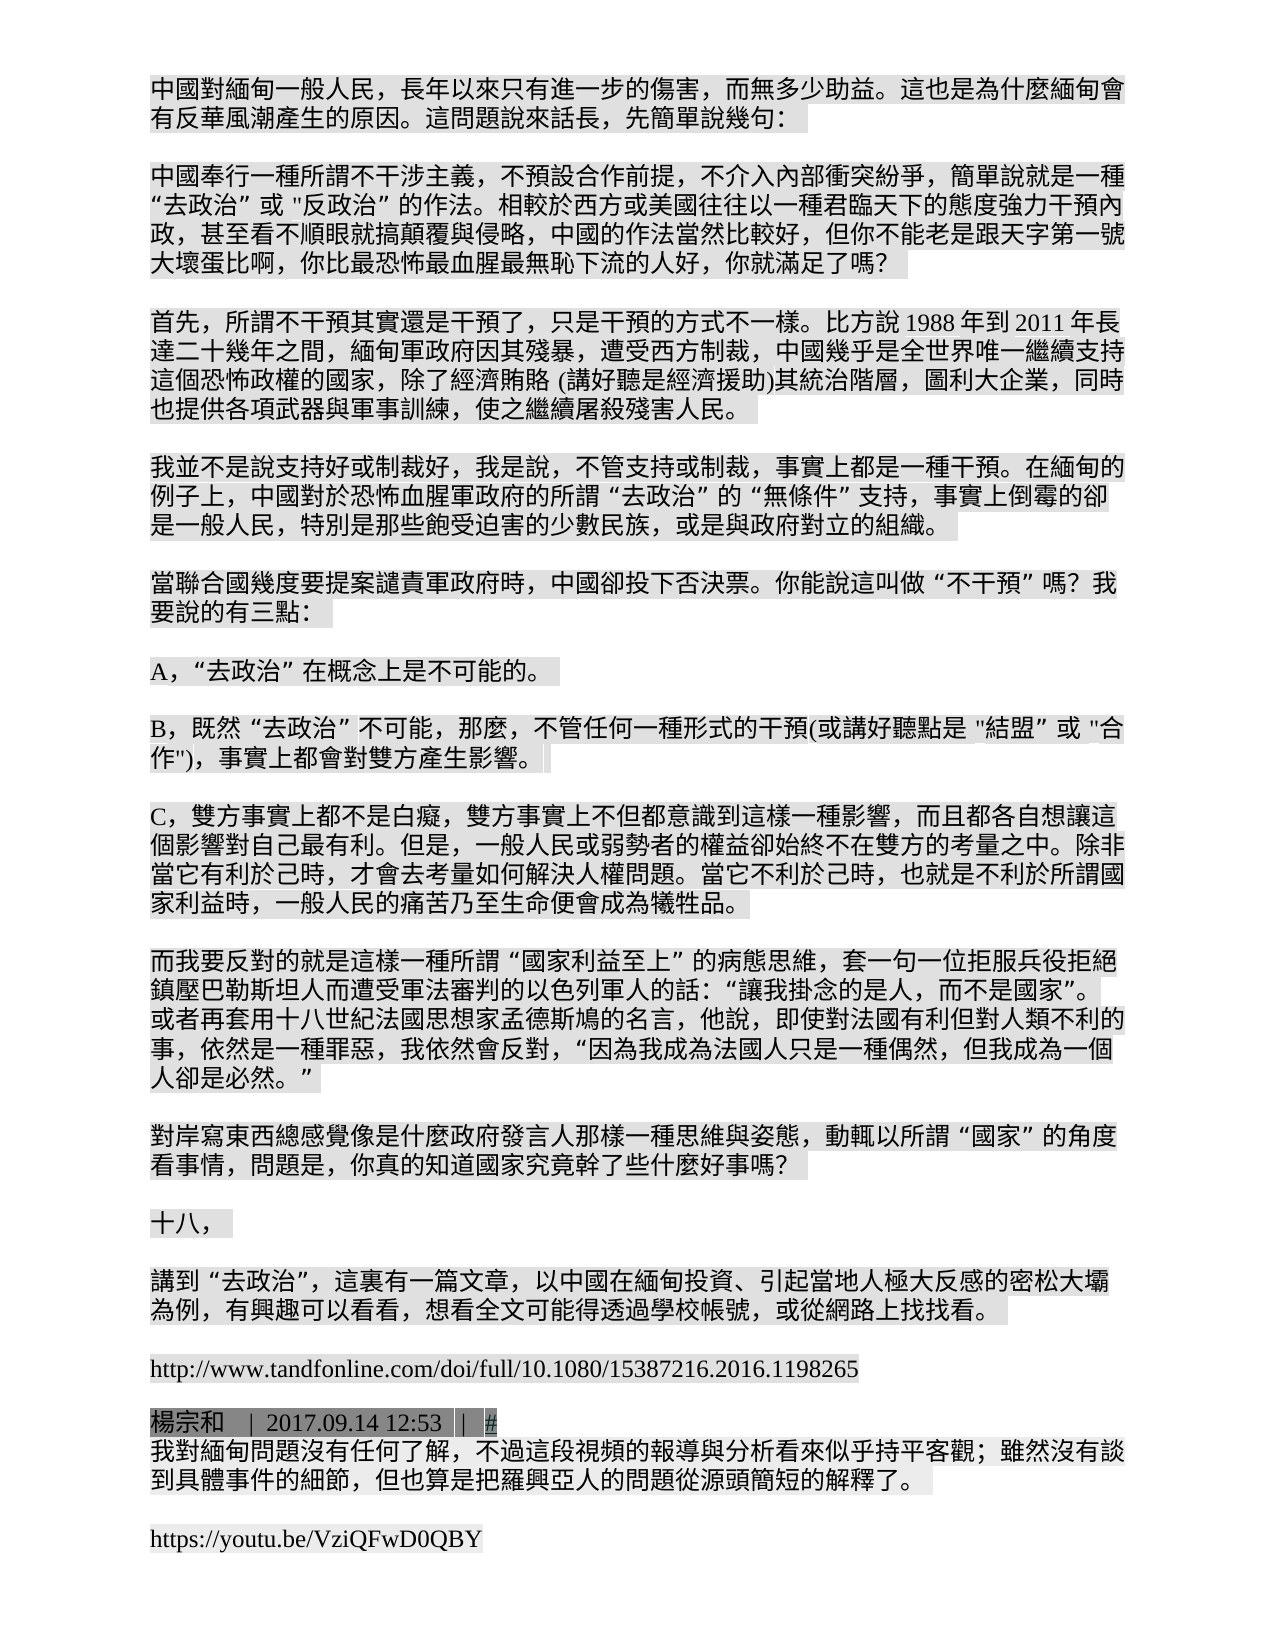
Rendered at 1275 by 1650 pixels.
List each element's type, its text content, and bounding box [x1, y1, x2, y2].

text 楊宗和 | 2017.09.14 12:53 | # [150, 1408, 1125, 1437]
text (續) 八， 不管誰寫些什麼，只要不犯規，就請儘管放心寫，至於旁人看得舒不舒服，那純粹是他家的事了。寫情書才需要讓人看得舒服，寫留言板不需要，只需求真求實，不能憑空造謠，不能瞎掰亂抹黑，天底下沒有這種言論自由，巴勒網更不會有。 至於造謠抹黑的荒唐言論，看了只須罵娘或直接刪除即可，很少有人像我這麼有耐心還諄諄教誨的。 對於純粹憑空造謠瞎掰、完全背離基本事實的混蛋言論，倘若有人看了不覺得不適，我也沒法多說什麼，畢竟舒不舒服是勉強不來的。但是，倘若有人看了不但沒有不適，卻反倒對於批評抹黑造謠者的一句 “腦殘” 感到不舒服，我就沒法理解這樣一種道德感了。 九， 常提兩件事，印象很深。將近三十年前寫了一篇 “台灣兒童人權報告—台灣的小孩不值錢？”，雖然觸犯政治大忌，但因為內容牽涉人們理應關切的兒童悲慘遭遇，願意刊登或轉載的媒體還不少，但是很奇怪，他們竟然一致要求我必須刪掉其中一段有關雛妓在黑白兩道控制下的生活描述，理由是說它太殘忍了。 我覺得很納悶，刪掉文字之後，殘忍的事就消失了嗎？你能忍耐殘忍的事長年發生在你周遭，也許就發生在你的左鄰右舍或社區裏，但你卻不能忍耐對於這些殘忍之事僅僅幾行字的描述？我沒法理解這樣一種道德感。因為，道德之為物，無論其內容為何，理應在形式上具有一種內在的一致性，方有可能成為道德。 還有一次更經典，大約16年前吧，我寫了一篇反伊拉克禁運及反貧鈾彈的文章，刊登與轉載之平面與網路媒體至少數十個，他們竟然全部 (簡直就像事先約定好似的)，擅自刪除了我的最後一句結論裏頭的三個字 “他媽的”。我的結論寫說：“對於一個想要安靜過自己的日子的人，生活在這年代，可真是他媽的生不逢時”。 我很納悶，面對美國針對伊拉克上百萬兒童的恐怖血腥暴行，你能忍耐讓它繼續發生，卻不能忍受 “他媽的” 三個字。大家是不是家教都太好了點？可是，對於這種家教，我真是很難理解。同理，道德之為物，無論其內容為何，理應在形式上具有一種內在的一致性，方有可能成為道德。 十， 再說一遍巴勒網的天條：禁止涉及任何非公眾人事物之評論或指導，包括不可干涉別人如何措詞如何發言如何正確生活或該不該有情緒等等等。只要不犯天條，措詞與表達方式就如同一個人身上穿的衣服，他愛怎麼穿就怎麼穿，旁人不得干涉或指導或評論。 至於評論一個人寫的 “文字內容” 及其所傳達的 “想法”，看你要怎麼批評都十分歡迎。重點是，你得為你的批評說出個道理來。萬一對方的想法腦殘到難以評理，我一般就會直接刪掉，畢竟誰也沒有那個時間去回覆市面上那麼多的腦殘文字。 十一， 回到那篇腦殘抹黑文字。再說一遍：一個人可以有他自己的任何觀點或想法，言之成理也好，狗屁不通也罷，都沒關係，但你就是不能違背基本事實任意造謠抹黑胡扯瞎掰。這不是觀點問題，因為它根本不是一種觀點，就像發神經一樣，憑空胡扯。 對於造謠抹黑文字，你不能說 “不想看就不要看”。一般文字你可以說不喜歡看就不要看，但是這類腦殘抹黑造謠文字卻沒有權利享有這樣一種待遇。它根本不應該存在，哪還有什麼愛看不看的道理。 可以評論，可以有任何觀點，但不能憑空造謠，更不能在那樣一種長達百年的痛苦悲劇上造謠，居然把受害者說成陰謀集團的一份子，把根本微不足道的報導與人權團體的關切，說成是美帝陰謀。這不僅僅是腦殘，而是可恥下流。 十二， 至於什麼 “不應該站在道德高地踩一脚”，這就更說不通了。這樣一頂 “不應該如何如何” 的道德大帽，不是很空洞很道德高調嗎？這意思是怎樣？看到大屠殺，看到砍小孩的頭，看到把一堆人關起來放一把火全部燒死，看到四處輪姦婦女，看到兩星期的時間放火燒毀幾十萬人的家園，看到在難民逃亡路線上埋地雷，看到用機槍掃射逃亡的老幼婦孺，大家都不應該生氣，不應指責？只需交給偉大的祖國用什麼 “私底下的政治操作” 和 “實實在在” 的方法來改善就好。誰指責，誰就犯了道德病？ 十三， 最後還扣上另一頂同樣也是莫名其妙的道德大帽，什麼 “有事說事，別扣帽子，哲學不是說出來的，哲學是做出來的活出來的。” 請問我扣了誰的什麼帽子？我倒是看你短短幾行就一連扣了好幾頂道德大帽。 我們應該練習講理，而不是學習扣帽子。至於什麼 “哲學不是說出來的，哲學是做出來的活出來的”，這句我就更納悶了，這是啥意思？現在跟哲學有啥關係？是說我們應該全體閉嘴、關門打烊嗎？什麼都不用說，一切有祖國在？還是說現在又要來指點個人應該怎麼活了？比賽看誰做得最多？請問這能討論嗎？ 要討論當然也可以，但只能討論自己。比方說，你們得先說自己是誰，告訴大家你們這一生怎麼活，究竟做了些什麼，究竟偉大到何種地步，否則怎麼會想要去教訓別人應該怎麼 “活” 怎麼 “做” 而不應該 “說”。 我通常都能預料到華人社會的所謂 “討論”，往往很快就會出現這一類道德指控，教訓別人 “不要只會說、要會做” 等等，所以我一開始就先打了點預防針，畢竟台灣認識我的人也許不少，但是對岸卻對我一無所知，於是我在回應的一開頭就先簡單說明了我並不是一個空口說白話的人。 我甚至可以對天毫不羞赧地這麼說：倘若我給出十元，那不是因為我擁有十元，而是我僅僅只有一元，其它九元全是借來的；倘若我應該給出自己的一條命，但事實上我卻連同其他家人的九條命也一併全都奉獻上了。我把文字當成神，我是對得起我的文字的。 事實上，任何人被迫做這樣一種自我陳述，無非就是在自我做賤，因為 “我” 究竟如何，不是一種議題，不是一種討論對象，不具任何公眾意義；任何人應敬之如神明，不得評論；同時也沒有人有義務必須如此做賤自己。 我一直要強調的巴勒網天條就是這個意思。套用你的話，“有事說事”，沒事談心，但是談你自己的心就好，你管別人怎麼活？他人應該怎麼 “活” 怎麼 “做”，完完全全不該議論或批評指教，除非你以為自己是上帝。 十四， 至於什麼 “每個人站在道德高地踩一腳”，你說不能解決問題。事實上，不需 “每個人”，只需大約千分之一的人站在道德高地踩任何為惡者一腳，一切惡行都將被制止。 問題是，絕大部份人都認為事不關己，管你姦殺擄掠幾百萬人，他根本一點感覺也沒有。我相信，或者說過去十幾年來在海外的經歷讓我逐漸發現：一個社會，其普遍成員的道德感 (或說美感) 很重要，它很可能在根本上決定了一個社會長久文明發展的基礎。但是，兩岸三地在這方面卻一片空白，政治勢力主導了社會成員的思維與作法，從而喪失一種基本的、獨立於政治勢力之外的所謂公民力量。 我很不喜歡用 “公民” 一詞，因為在台灣，它往往是人渣的代名詞。你得回歸到 “公民” 一詞真正的原始意義與精神才行。我看過的 “世界” 不多，英國是我看過最好的一個公民社會的典範，不管是人權或動物權或各種進步思維例如勞動者權利與社會階級平等…等等等，許多觀念就是源自於英國。 十五， 邏輯上，任何人唯有當他站在某種道德高度時，他才有可能開口說話，才有可進行討論或發表想法。除非我們不是在談人、談制度、談社會、談生活、談生命，而是在談數學物理與化學，那也許就不一定需要站在某種道德高度才能講話了。 但我相信，即便是數學物理與化學，當你以某種道德眼光去理解它時，它會產生更深刻、更貼近真實的意義來，所謂數學哲學，特別是維根斯坦的數學哲學，往往就是這麼一回事，數學與邏輯談到最後卻只能回到神學領域。題外話。 十六， 現在罵翁山蘇姬的人，並不是當初捧她的人。如果你的所謂 “捧” 指的是刻意抬舉的話，那麼，當初捧她的人，現在基本上依然繼續捧，例如美國英國日本以色列澳洲等等等，例如各大主流媒體，看不出什麼決裂的跡象，反倒是世界各國爭相與緬交好，因為它的戰略位置太重要。 十七， 至於什麼 “始終 (要) 相信中國的方法，通過經濟建設和私底下的政治操作來緩和矛盾，用時間來解決問題，實實在在做一些對未來有幫助的事好過指責謾罵施壓”。這話是沒有根據的。 中國對緬甸一般人民，長年以來只有進一步的傷害，而無多少助益。這也是為什麼緬甸會有反華風潮產生的原因。這問題說來話長，先簡單說幾句： 中國奉行一種所謂不干涉主義，不預設合作前提，不介入內部衝突紛爭，簡單說就是一種 “去政治” 或 "反政治” 的作法。相較於西方或美國往往以一種君臨天下的態度強力干預內政，甚至看不順眼就搞顛覆與侵略，中國的作法當然比較好，但你不能老是跟天字第一號大壞蛋比啊，你比最恐怖最血腥最無恥下流的人好，你就滿足了嗎？ 首先，所謂不干預其實還是干預了，只是干預的方式不一樣。比方說1988年到2011年長達二十幾年之間，緬甸軍政府因其殘暴，遭受西方制裁，中國幾乎是全世界唯一繼續支持這個恐怖政權的國家，除了經濟賄賂 (講好聽是經濟援助)其統治階層，圖利大企業，同時也提供各項武器與軍事訓練，使之繼續屠殺殘害人民。 我並不是說支持好或制裁好，我是說，不管支持或制裁，事實上都是一種干預。在緬甸的例子上，中國對於恐怖血腥軍政府的所謂 “去政治” 的 “無條件” 支持，事實上倒霉的卻是一般人民，特別是那些飽受迫害的少數民族，或是與政府對立的組織。 當聯合國幾度要提案譴責軍政府時，中國卻投下否決票。你能說這叫做 “不干預” 嗎？我要說的有三點： A，“去政治” 在概念上是不可能的。 B，既然 “去政治” 不可能，那麼，不管任何一種形式的干預(或講好聽點是 "結盟” 或 "合作")，事實上都會對雙方產生影響。 C，雙方事實上都不是白癡，雙方事實上不但都意識到這樣一種影響，而且都各自想讓這個影響對自己最有利。但是，一般人民或弱勢者的權益卻始終不在雙方的考量之中。除非當它有利於己時，才會去考量如何解決人權問題。當它不利於己時，也就是不利於所謂國家利益時，一般人民的痛苦乃至生命便會成為犧牲品。 而我要反對的就是這樣一種所謂 “國家利益至上” 的病態思維，套一句一位拒服兵役拒絕鎮壓巴勒斯坦人而遭受軍法審判的以色列軍人的話：“讓我掛念的是人，而不是國家”。或者再套用十八世紀法國思想家孟德斯鳩的名言，他說，即使對法國有利但對人類不利的事，依然是一種罪惡，我依然會反對，“因為我成為法國人只是一種偶然，但我成為一個人卻是必然。” 對岸寫東西總感覺像是什麼政府發言人那樣一種思維與姿態，動輒以所謂 “國家” 的角度看事情，問題是，你真的知道國家究竟幹了些什麼好事嗎？ 十八， 講到 “去政治”，這裏有一篇文章，以中國在緬甸投資、引起當地人極大反感的密松大壩為例，有興趣可以看看，想看全文可能得透過學校帳號，或從網路上找找看。 http://www.tandfonline.com/doi/full/10.1080/15387216.2016.1198265 [150, 75, 1125, 1383]
text 我對緬甸問題沒有任何了解，不過這段視頻的報導與分析看來似乎持平客觀；雖然沒有談到具體事件的細節，但也算是把羅興亞人的問題從源頭簡短的解釋了。 https://youtu.be/VziQFwD0QBY [150, 1437, 1125, 1553]
